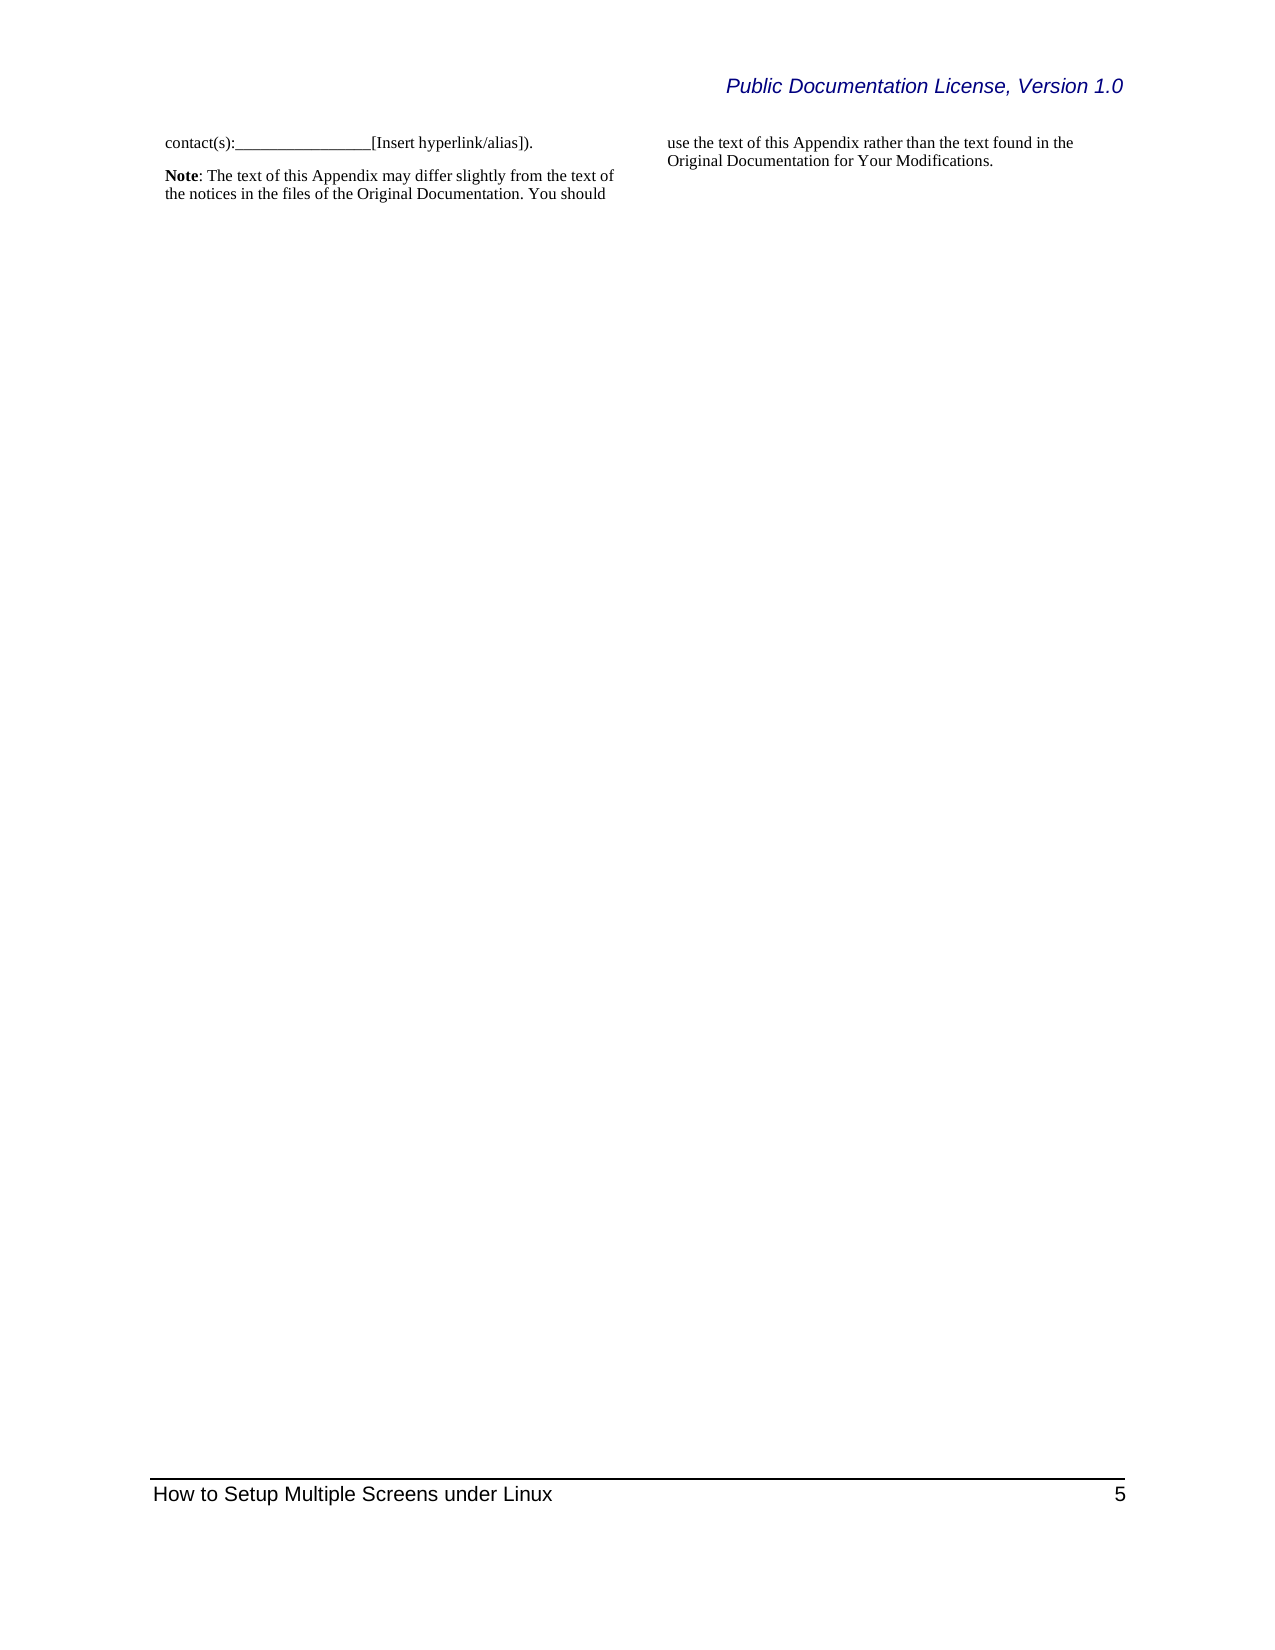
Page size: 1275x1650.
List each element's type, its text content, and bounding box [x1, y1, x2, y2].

text Note: The text of this Appendix may differ slightly from the text of the notices in the files of the Original Documentation. You should [165, 167, 623, 203]
text use the text of this Appendix rather than the text found in the Original Documentation for Your Modifications. [667, 134, 1125, 170]
text contact(s):________________[Insert hyperlink/alias]). [165, 134, 623, 152]
